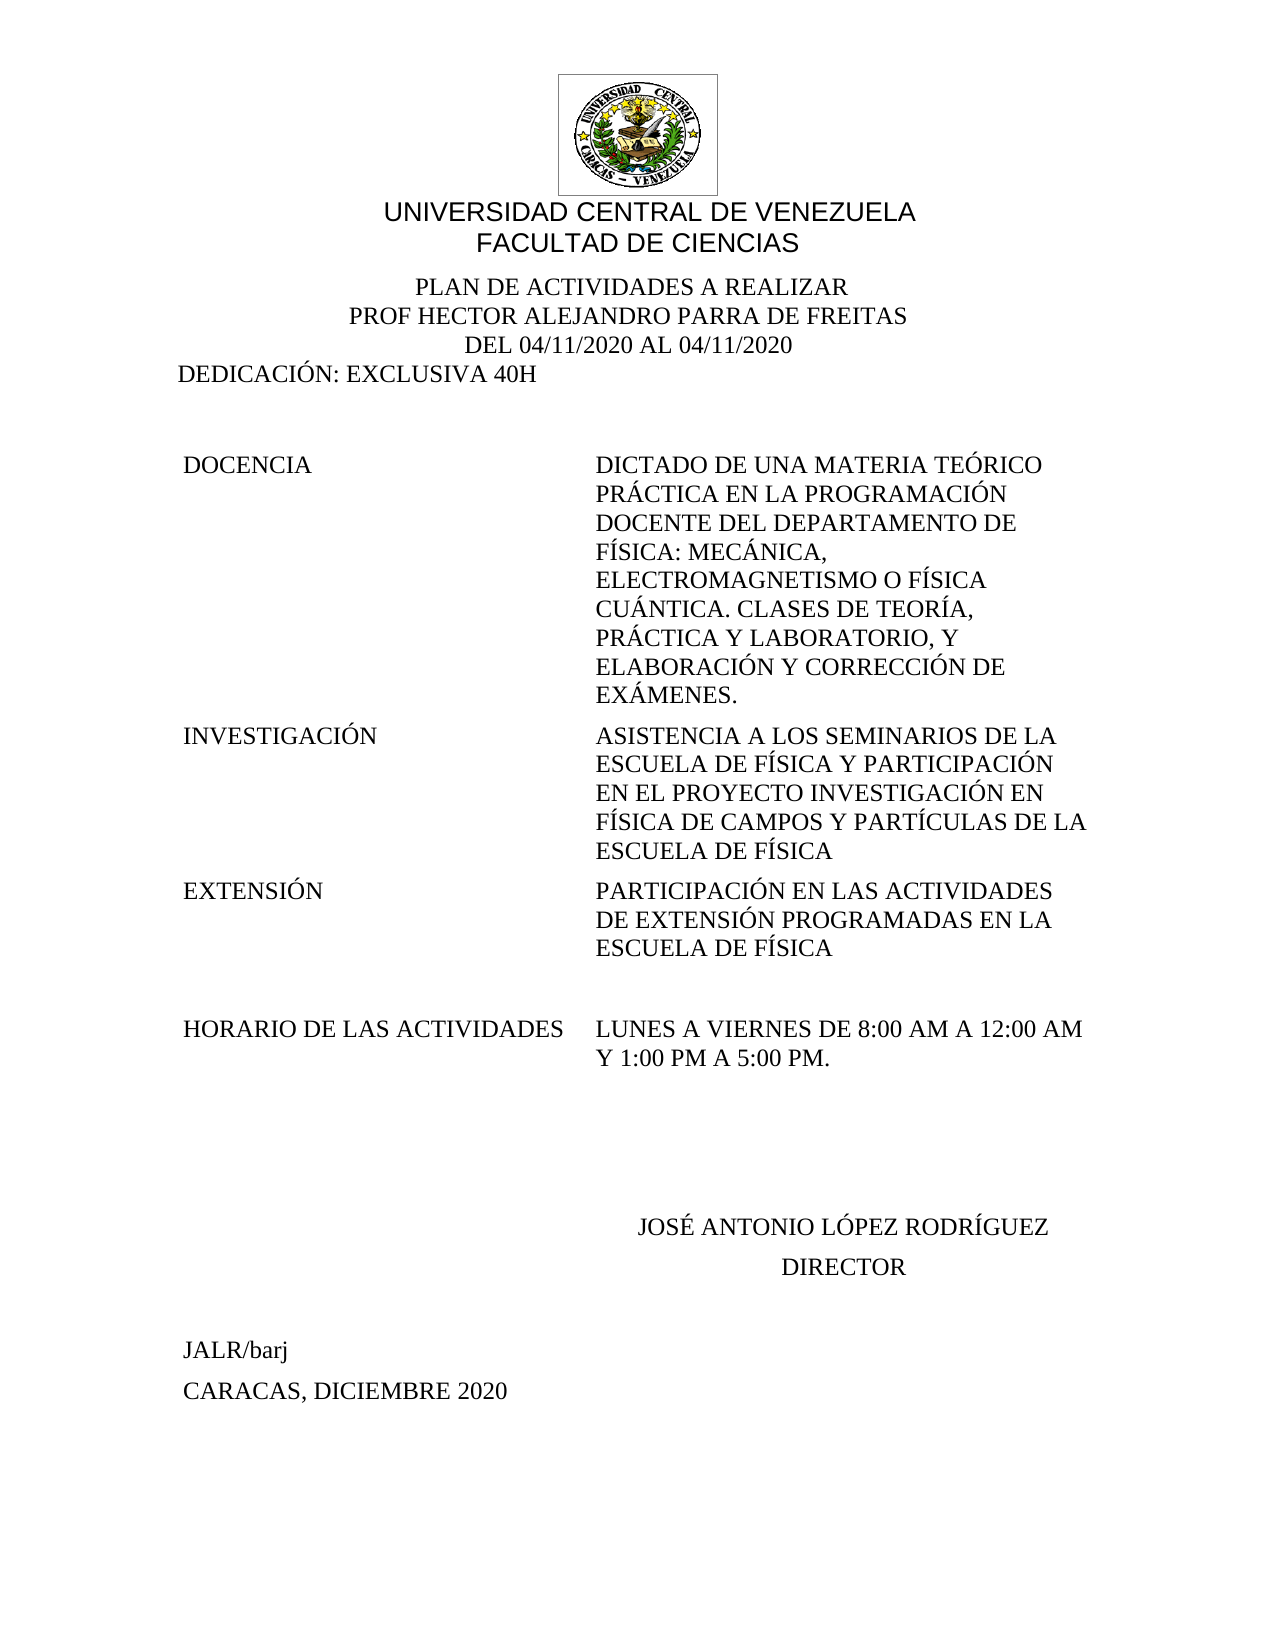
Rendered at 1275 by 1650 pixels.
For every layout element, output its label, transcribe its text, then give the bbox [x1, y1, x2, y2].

text dedicación: Exclusiva 40H [177, 359, 1086, 387]
table_cell ASISTENCIA A LOS SEMINARIOS DE LA ESCUELA DE FÍSICA Y PARTICIPACIÓN EN EL PROYECTO INVESTIGACIÓN EN FÍSICA DE CAMPOS Y PARTÍCULAS DE LA ESCUELA DE FÍSICA [590, 715, 1097, 870]
text PROF Hector Alejandro Parra De Freitas [177, 301, 1086, 330]
table_header JOSÉ ANTONIO LÓPEZ RODRÍGUEZ [590, 1164, 1097, 1247]
table_cell [590, 1370, 1097, 1410]
table_header DOCENCIA [177, 445, 590, 715]
table_cell [590, 1330, 1097, 1370]
table_cell JALR/barj [177, 1330, 590, 1370]
table_cell HORARIO DE LAS ACTIVIDADES [177, 1008, 590, 1077]
table_cell [590, 968, 1097, 1008]
text PLAN DE ACTIVIDADES A REALIZAR [177, 272, 1086, 301]
table_cell PARTICIPACIÓN EN LAS ACTIVIDADES DE EXTENSIÓN PROGRAMADAS EN LA ESCUELA DE FÍSICA [590, 870, 1097, 968]
table_header [177, 1164, 590, 1247]
table_cell DIRECTOR [590, 1247, 1097, 1330]
text DEL 04/11/2020 al 04/11/2020 [177, 330, 1086, 359]
table_cell CARACAS, DICIEMBRE 2020 [177, 1370, 590, 1410]
table_header DICTADO DE UNA MATERIA TEÓRICO PRÁCTICA EN LA PROGRAMACIÓN DOCENTE DEL DEPARTAMENTO DE FÍSICA: MECÁNICA, ELECTROMAGNETISMO O FÍSICA CUÁNTICA. CLASES DE TEORÍA, PRÁCTICA Y LABORATORIO, Y ELABORACIÓN Y CORRECCIÓN DE EXÁMENES. [590, 445, 1097, 715]
table_cell extensión [177, 870, 590, 968]
table_cell LUNES A VIERNES DE 8:00 am a 12:00 am y 1:00 pm a 5:00 pm. [590, 1008, 1097, 1077]
table_cell [177, 1247, 590, 1330]
table_cell [177, 968, 590, 1008]
table_cell investigación [177, 715, 590, 870]
